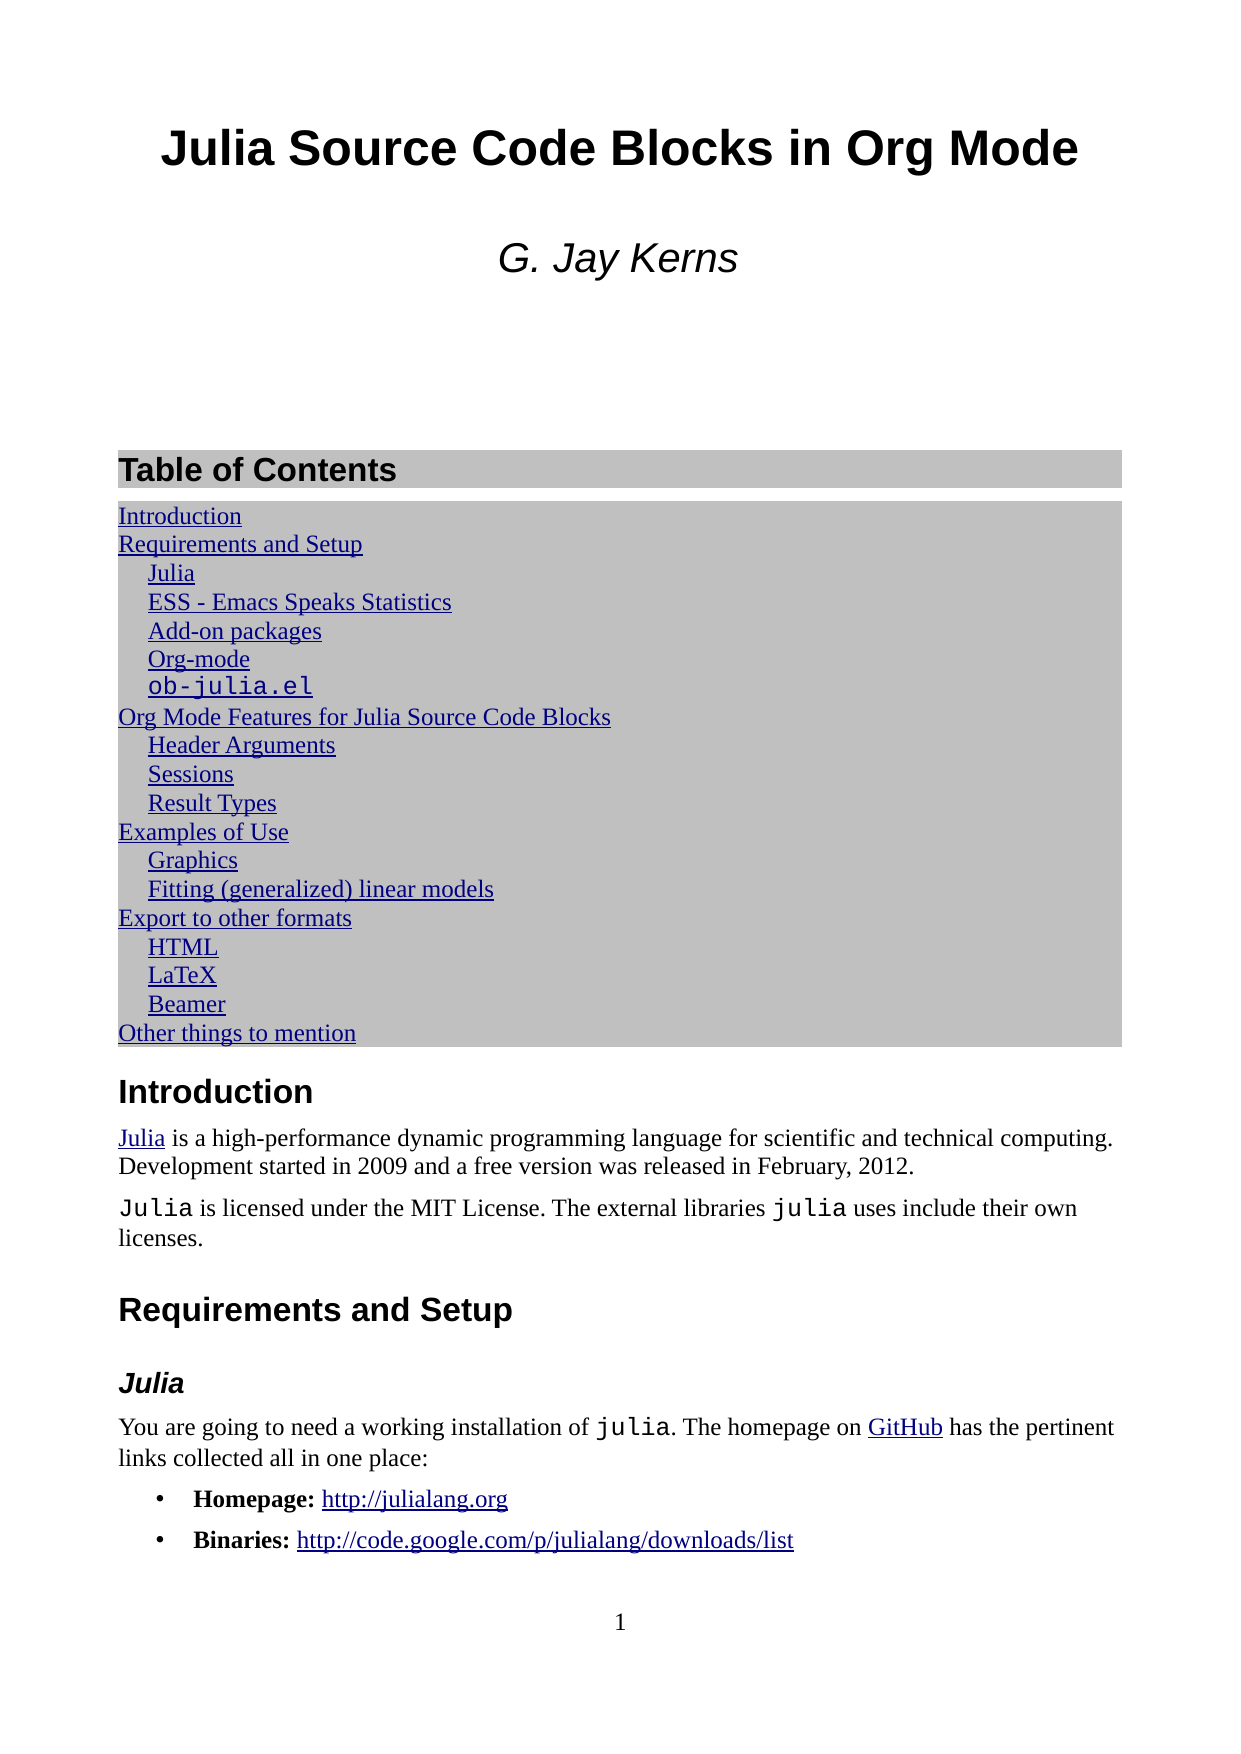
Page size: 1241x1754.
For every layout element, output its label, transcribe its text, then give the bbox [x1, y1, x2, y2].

text Add-on packages [148, 616, 1122, 644]
subtitle Requirements and Setup [118, 1290, 1122, 1328]
text Org Mode Features for Julia Source Code Blocks [118, 702, 1122, 730]
text Julia [148, 558, 1122, 587]
text Fitting (generalized) linear models [148, 874, 1122, 903]
text LaTeX [148, 960, 1122, 989]
text Export to other formats [118, 903, 1122, 932]
subtitle Introduction [118, 1072, 1122, 1110]
text Org-mode [148, 644, 1122, 673]
text Graphics [148, 845, 1122, 874]
text ob-julia.el [148, 673, 1122, 702]
text Header Arguments [148, 730, 1122, 759]
text Julia is a high-performance dynamic programming language for scientific and technical computing. Development started in 2009 and a free version was released in February, 2012. [118, 1123, 1122, 1180]
list Binaries: http://code.google.com/p/julialang/downloads/list [156, 1525, 1122, 1554]
text HTML [148, 932, 1122, 960]
text Result Types [148, 788, 1122, 817]
subtitle Julia [118, 1366, 1122, 1399]
text Julia is licensed under the MIT License. The external libraries julia uses include their own licenses. [118, 1193, 1122, 1252]
text Beamer [148, 989, 1122, 1018]
text Sessions [148, 759, 1122, 788]
text Introduction [118, 501, 1122, 529]
subtitle Table of Contents [118, 450, 1122, 488]
list Homepage: http://julialang.org [156, 1484, 1122, 1513]
text Examples of Use [118, 817, 1122, 845]
title Julia Source Code Blocks in Org Mode [118, 118, 1122, 176]
text Requirements and Setup [118, 529, 1122, 558]
subtitle G. Jay Kerns [118, 233, 1122, 281]
text ESS - Emacs Speaks Statistics [148, 587, 1122, 616]
text You are going to need a working installation of julia. The homepage on GitHub has the pertinent links collected all in one place: [118, 1412, 1122, 1472]
text Other things to mention [118, 1018, 1122, 1047]
